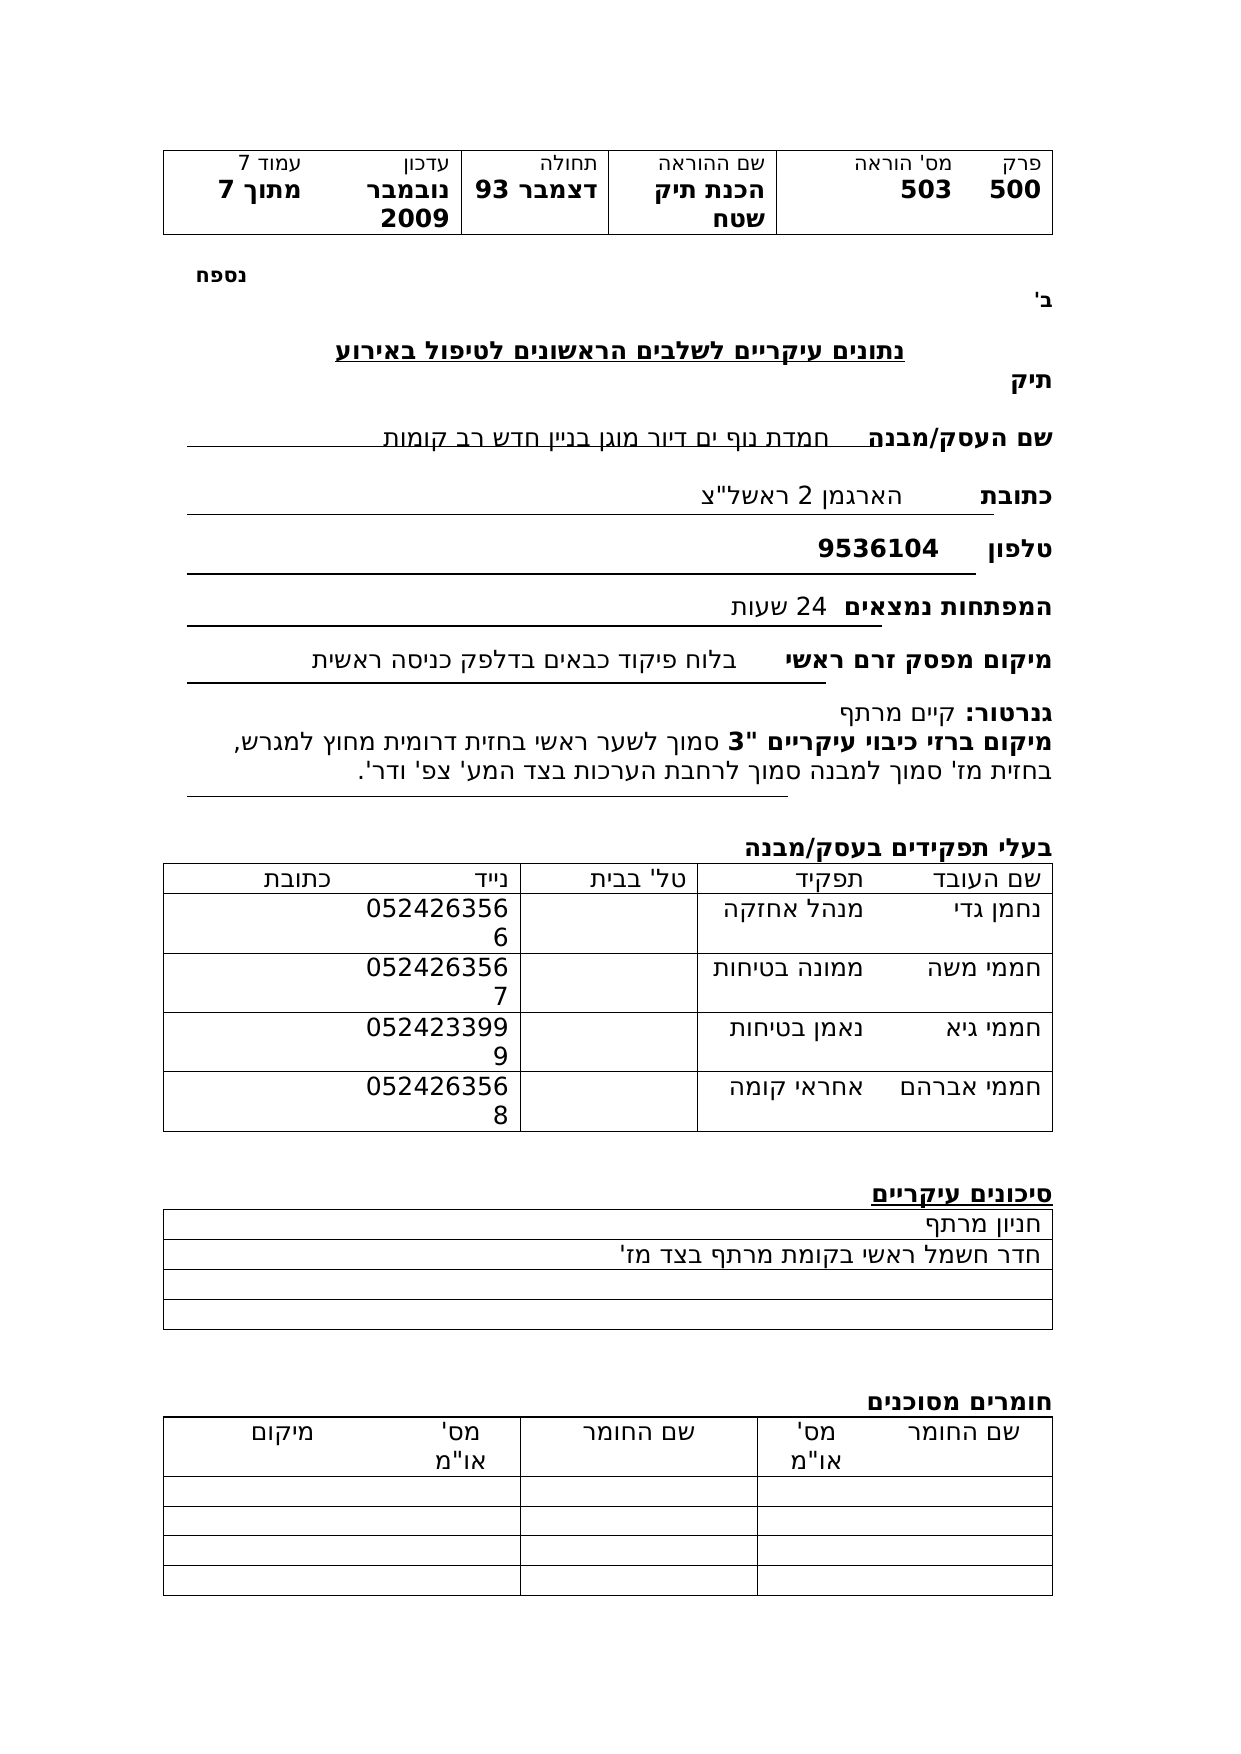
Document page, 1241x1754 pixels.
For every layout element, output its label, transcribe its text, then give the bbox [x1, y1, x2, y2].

table_cell [521, 1536, 757, 1565]
table_header שם החומר [521, 1418, 757, 1476]
text מיקום מפסק זרם ראשי בלוח פיקוד כבאים בדלפק כניסה ראשית [187, 645, 1053, 674]
table_header כתובת [164, 864, 343, 893]
table_cell חממי משה [875, 954, 1052, 1012]
table_cell [164, 894, 343, 952]
table_cell 0524263568 [343, 1072, 520, 1131]
table_cell [401, 1477, 520, 1506]
table_header שם ההוראה הכנת תיק שטח [609, 151, 776, 234]
table_cell [521, 1072, 697, 1131]
table_cell [164, 1013, 343, 1071]
text כתובת הארגמן 2 ראשל"צ [187, 481, 1053, 510]
table_header תחולה דצמבר 93 [462, 151, 608, 234]
table_cell נחמן גדי [875, 894, 1052, 952]
table_cell [758, 1477, 875, 1506]
text גנרטור: קיים מרתף [187, 698, 1053, 727]
table_header מס' או"מ [758, 1418, 875, 1476]
text נתונים עיקריים לשלבים הראשונים לטיפול באירוע [187, 336, 1053, 365]
text טלפון 9536104 [187, 534, 1053, 563]
table_header טל' בבית [521, 864, 697, 893]
table_cell 0524263566 [343, 894, 520, 952]
table_cell [164, 1566, 401, 1595]
table_cell [875, 1566, 1052, 1595]
table_cell חממי גיא [875, 1013, 1052, 1071]
text מיקום ברזי כיבוי עיקריים "3 סמוך לשער ראשי בחזית דרומית מחוץ למגרש, בחזית מז' סמוך למבנה סמוך לרחבת הערכות בצד המע' צפ' ודר'. [187, 727, 1053, 786]
table_header עדכון נובמבר 2009 [313, 151, 461, 234]
text בעלי תפקידים בעסק/מבנה [187, 834, 1053, 863]
table_cell נאמן בטיחות [698, 1013, 875, 1071]
table_header תפקיד [698, 864, 875, 893]
table_cell חדר חשמל ראשי בקומת מרתף בצד מז' [164, 1240, 1052, 1269]
table_cell [164, 1072, 343, 1131]
table_cell [164, 1270, 1052, 1299]
table_header מס' הוראה 503 [777, 151, 964, 234]
table_cell [164, 1507, 401, 1535]
table_cell [758, 1507, 875, 1535]
table_cell [164, 1536, 401, 1565]
table_cell אחראי קומה [698, 1072, 875, 1131]
table_cell מנהל אחזקה [698, 894, 875, 952]
table_cell [758, 1536, 875, 1565]
text תיק [187, 365, 1053, 394]
table_header שם העובד [875, 864, 1052, 893]
table_cell [875, 1507, 1052, 1535]
table_cell [401, 1566, 520, 1595]
table_cell [875, 1477, 1052, 1506]
table_cell [875, 1536, 1052, 1565]
table_cell [758, 1566, 875, 1595]
table_header חניון מרתף [164, 1210, 1052, 1239]
table_cell [521, 954, 697, 1012]
text נספח ב' [187, 263, 1053, 312]
text שם העסק/מבנה חמדת נוף ים דיור מוגן בניין חדש רב קומות [187, 423, 1053, 452]
table_cell [521, 1507, 757, 1535]
table_cell חממי אברהם [875, 1072, 1052, 1131]
text סיכונים עיקריים [187, 1179, 1053, 1209]
table_header מס' או"מ [401, 1418, 520, 1476]
table_header פרק 500 [964, 151, 1052, 234]
table_cell [164, 1300, 1052, 1329]
table_header עמוד 7 מתוך 7 [164, 151, 313, 234]
text חומרים מסוכנים [187, 1387, 1053, 1416]
table_header נייד [343, 864, 520, 893]
table_header מיקום [164, 1418, 401, 1476]
table_cell [521, 1013, 697, 1071]
table_cell [521, 1477, 757, 1506]
table_header שם החומר [875, 1418, 1052, 1476]
table_cell [401, 1536, 520, 1565]
table_cell ממונה בטיחות [698, 954, 875, 1012]
text המפתחות נמצאים 24 שעות [187, 592, 1053, 621]
table_cell [164, 954, 343, 1012]
table_cell [164, 1477, 401, 1506]
table_cell [521, 1566, 757, 1595]
table_cell [521, 894, 697, 952]
table_cell [401, 1507, 520, 1535]
table_cell 0524233999 [343, 1013, 520, 1071]
table_cell 0524263567 [343, 954, 520, 1012]
